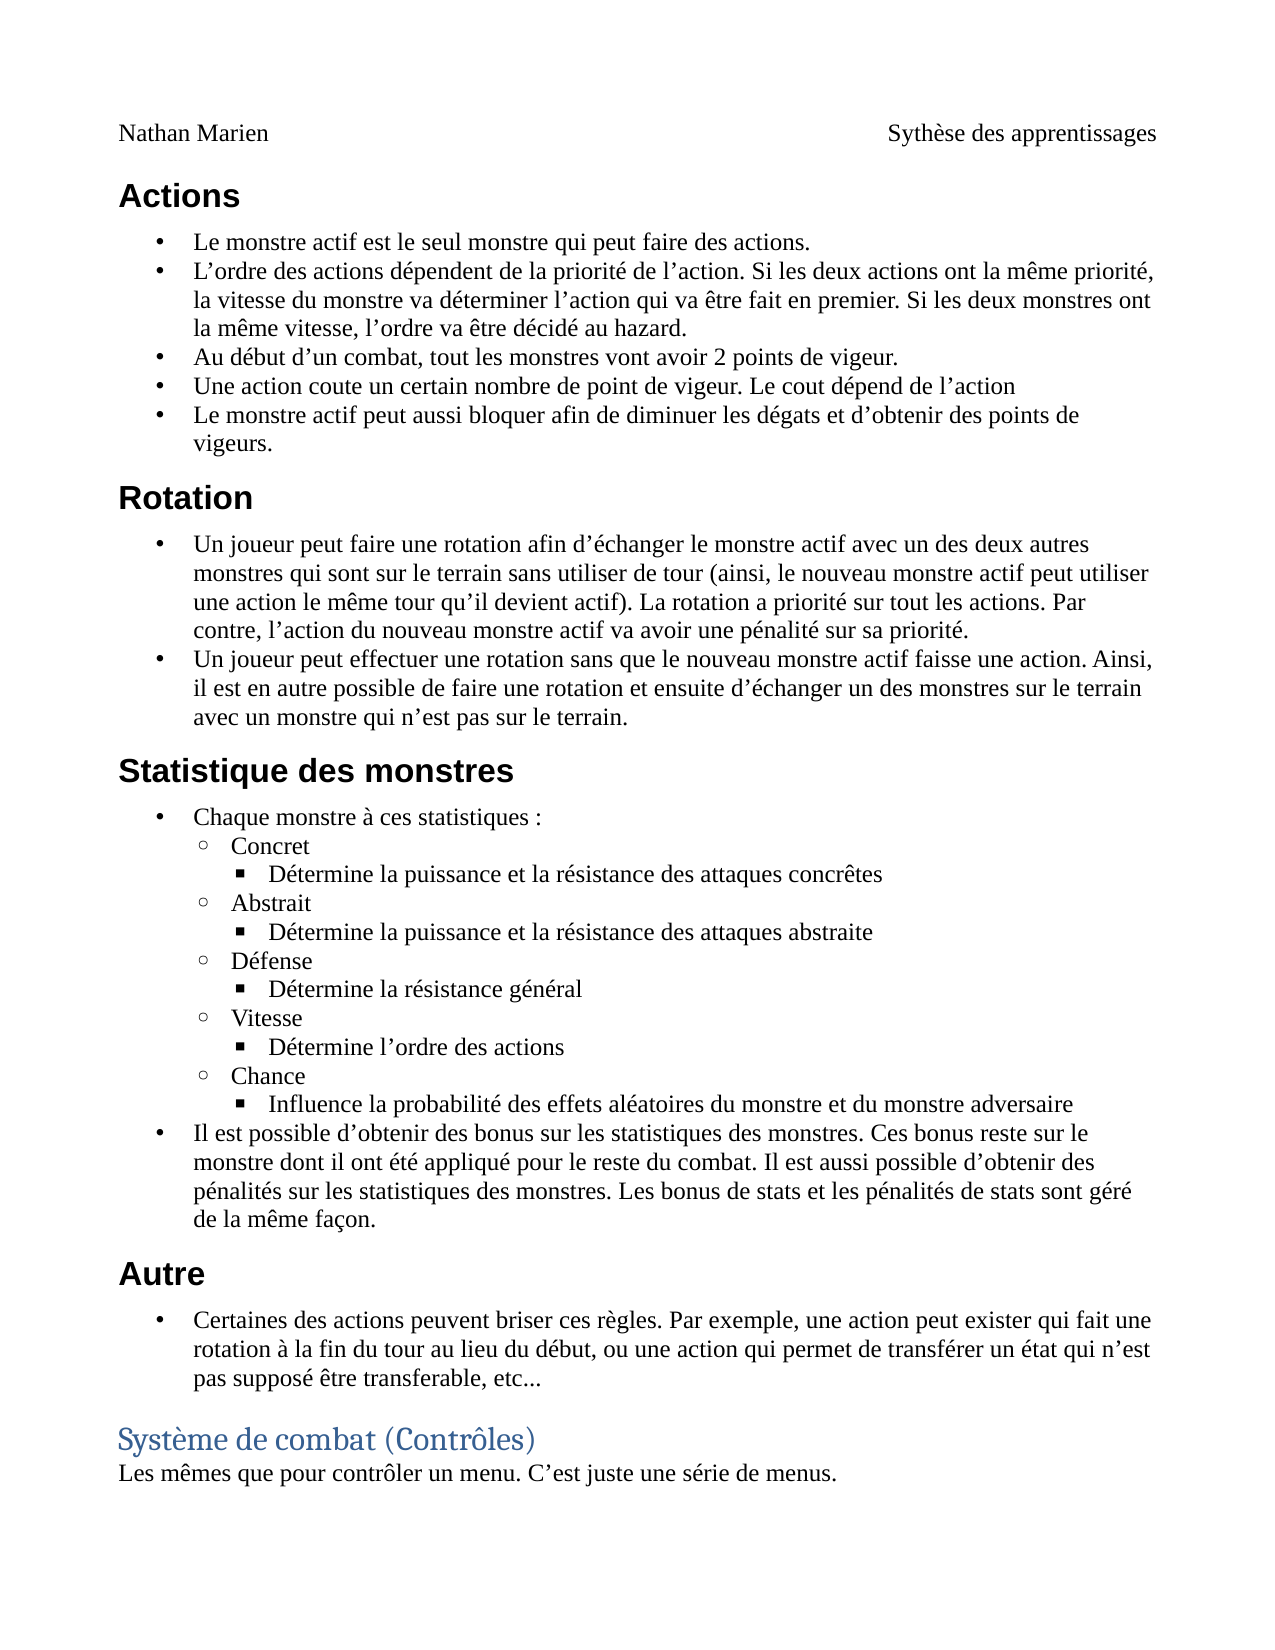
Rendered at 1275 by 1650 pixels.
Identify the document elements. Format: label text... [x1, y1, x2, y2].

text Les mêmes que pour contrôler un menu. C’est juste une série de menus. [118, 1458, 1157, 1487]
subtitle Système de combat (Contrôles) [118, 1420, 1157, 1458]
list Vitesse [193, 1003, 1157, 1032]
list Un joueur peut faire une rotation afin d’échanger le monstre actif avec un des deux autres monstres qui sont sur le terrain sans utiliser de tour (ainsi, le nouveau monstre actif peut utiliser une action le même tour qu’il devient actif). La rotation a priorité sur tout les actions. Par contre, l’action du nouveau monstre actif va avoir une pénalité sur sa priorité. [156, 529, 1157, 644]
list Chance [193, 1061, 1157, 1089]
list Détermine la résistance général [231, 974, 1157, 1003]
list Le monstre actif est le seul monstre qui peut faire des actions. [156, 227, 1157, 256]
list Détermine la puissance et la résistance des attaques concrêtes [231, 859, 1157, 888]
list Défense [193, 946, 1157, 974]
list Certaines des actions peuvent briser ces règles. Par exemple, une action peut exister qui fait une rotation à la fin du tour au lieu du début, ou une action qui permet de transférer un état qui n’est pas supposé être transferable, etc... [156, 1305, 1157, 1391]
list Une action coute un certain nombre de point de vigeur. Le cout dépend de l’action [156, 371, 1157, 400]
list Au début d’un combat, tout les monstres vont avoir 2 points de vigeur. [156, 342, 1157, 371]
subtitle Actions [118, 176, 1157, 215]
subtitle Autre [118, 1254, 1157, 1293]
list Détermine l’ordre des actions [231, 1032, 1157, 1061]
list Concret [193, 831, 1157, 859]
list L’ordre des actions dépendent de la priorité de l’action. Si les deux actions ont la même priorité, la vitesse du monstre va déterminer l’action qui va être fait en premier. Si les deux monstres ont la même vitesse, l’ordre va être décidé au hazard. [156, 256, 1157, 342]
list Influence la probabilité des effets aléatoires du monstre et du monstre adversaire [231, 1089, 1157, 1118]
list Abstrait [193, 888, 1157, 917]
list Un joueur peut effectuer une rotation sans que le nouveau monstre actif faisse une action. Ainsi, il est en autre possible de faire une rotation et ensuite d’échanger un des monstres sur le terrain avec un monstre qui n’est pas sur le terrain. [156, 644, 1157, 730]
list Chaque monstre à ces statistiques : [156, 802, 1157, 831]
list Il est possible d’obtenir des bonus sur les statistiques des monstres. Ces bonus reste sur le monstre dont il ont été appliqué pour le reste du combat. Il est aussi possible d’obtenir des pénalités sur les statistiques des monstres. Les bonus de stats et les pénalités de stats sont géré de la même façon. [156, 1118, 1157, 1233]
subtitle Statistique des monstres [118, 751, 1157, 789]
list Le monstre actif peut aussi bloquer afin de diminuer les dégats et d’obtenir des points de vigeurs. [156, 400, 1157, 457]
list Détermine la puissance et la résistance des attaques abstraite [231, 917, 1157, 946]
subtitle Rotation [118, 478, 1157, 517]
